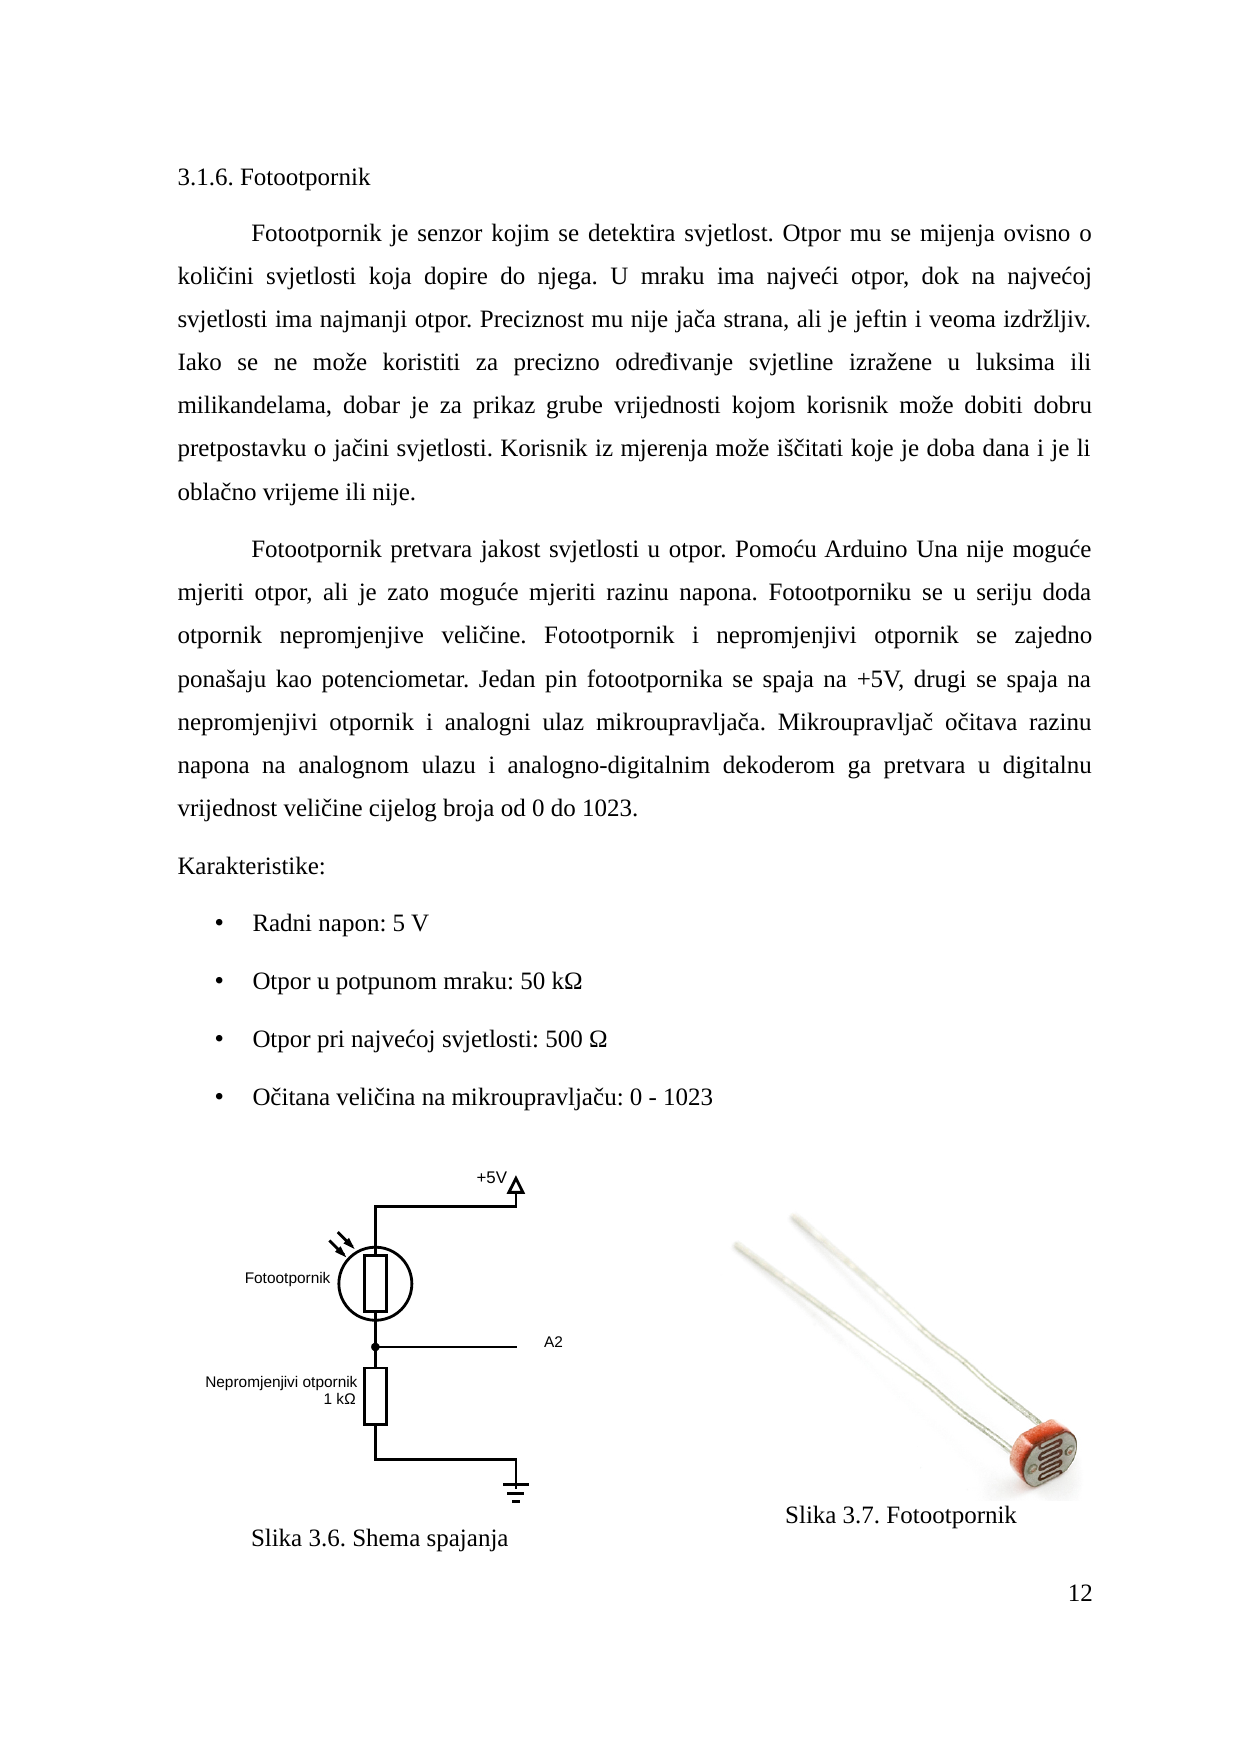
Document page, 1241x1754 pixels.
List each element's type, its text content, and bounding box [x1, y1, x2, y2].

picture [709, 1203, 1093, 1501]
text Slika 3.7. Fotootpornik [709, 1501, 1093, 1529]
list Očitana veličina na mikroupravljaču: 0 - 1023 [215, 1082, 1093, 1110]
list Otpor pri najvećoj svjetlosti: 500 Ω [215, 1024, 1093, 1053]
list Otpor u potpunom mraku: 50 kΩ [215, 966, 1093, 995]
list Radni napon: 5 V [215, 908, 1093, 937]
text Fotootpornik pretvara jakost svjetlosti u otpor. Pomoću Arduino Una nije moguće mjeriti otpor, ali je zato moguće mjeriti razinu napona. Fotootporniku se u seriju doda otpornik nepromjenjive veličine. Fotootpornik i nepromjenjivi otpornik se zajedno ponašaju kao potenciometar. Jedan pin fotootpornika se spaja na +5V, drugi se spaja na nepromjenjivi otpornik i analogni ulaz mikroupravljača. Mikroupravljač očitava razinu napona na analognom ulazu i analogno-digitalnim dekoderom ga pretvara u digitalnu vrijednost veličine cijelog broja od 0 do 1023. [177, 534, 1093, 822]
subtitle 3.1.6. Fotootpornik [177, 162, 1093, 191]
text Slika 3.6. Shema spajanja [177, 1205, 582, 1552]
text Karakteristike: [177, 851, 1093, 879]
text Fotootpornik je senzor kojim se detektira svjetlost. Otpor mu se mijenja ovisno o količini svjetlosti koja dopire do njega. U mraku ima najveći otpor, dok na najvećoj svjetlosti ima najmanji otpor. Preciznost mu nije jača strana, ali je jeftin i veoma izdržljiv. Iako se ne može koristiti za precizno određivanje svjetline izražene u luksima ili milikandelama, dobar je za prikaz grube vrijednosti kojom korisnik može dobiti dobru pretpostavku o jačini svjetlosti. Korisnik iz mjerenja može iščitati koje je doba dana i je li oblačno vrijeme ili nije. [177, 218, 1093, 505]
